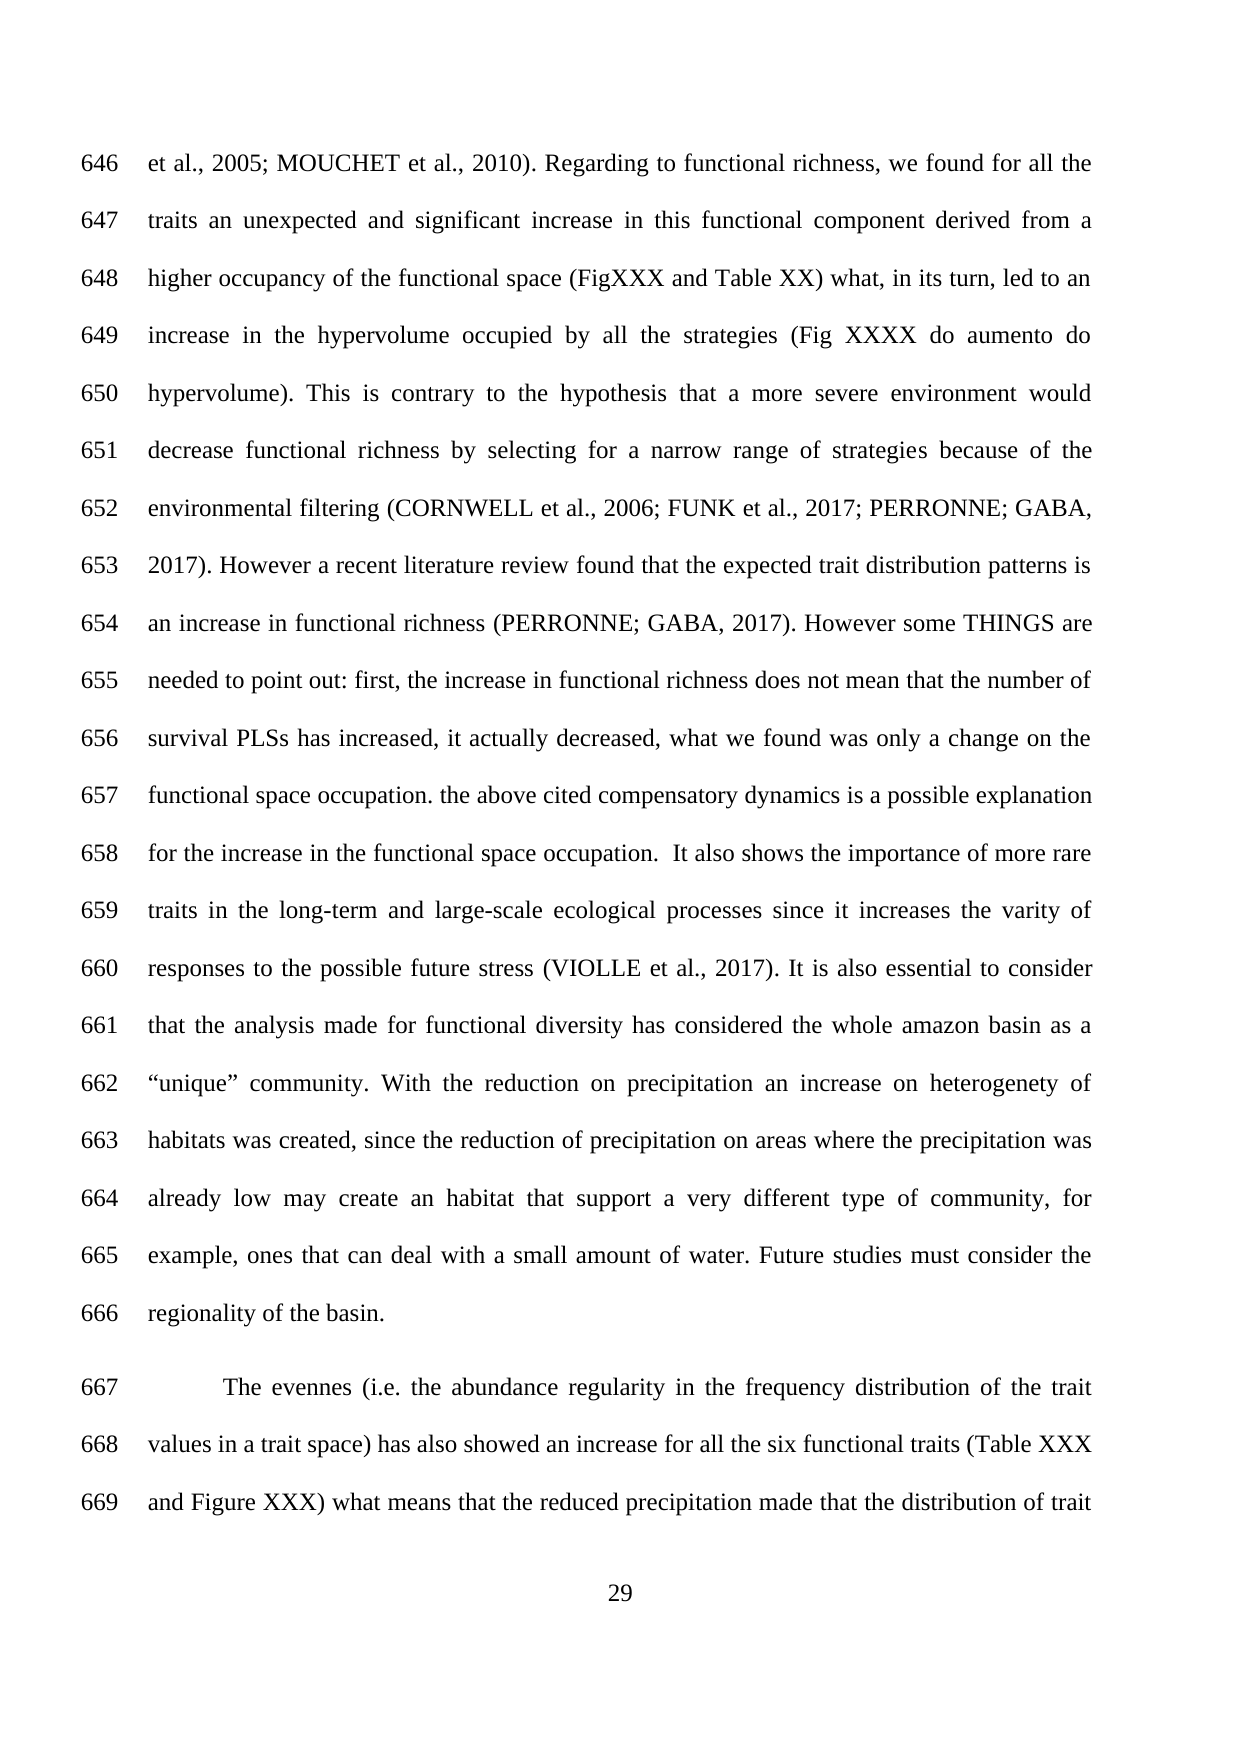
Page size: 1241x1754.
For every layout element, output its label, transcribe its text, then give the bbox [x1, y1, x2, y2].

text The evennes (i.e. the abundance regularity in the frequency distribution of the trait values in a trait space) has also showed an increase for all the six functional traits (Table XXX and Figure XXX) what means that the reduced precipitation made that the distribution of trait [148, 1372, 1093, 1516]
text Together, the change in functional composition and in dominance provoked a change in all the components of functional diversity (Table/Figure XXX). This is seen through the indices resulted from our analysis that compare, before and after the disturbance, the dissimilarity between the curves (in the case of the single-trait analysis; Table XXXX) and the similarity between the hypervolumes (in the case of multi-trait analysis; Jaccard index equal to 0.036). To date, this is the first modelling study to address the modification in all the functional diversity facets for Amazon forest. The studies concerned to understand the impacts of climate change on functional diversity mainly focused on the impacts for functional composition or few functional diversity facets, however functional diversity has different facets that express different ecological meaning (CARMONA et al., 2016; MASON et al., 2005; MOUCHET et al., 2010)⁠. Regarding to functional richness, we found for all the traits an unexpected and significant increase in this functional component derived from a higher occupancy of the functional space (FigXXX and Table XX) what, in its turn, led to an increase in the hypervolume occupied by all the strategies (Fig XXXX do aumento do hypervolume). This is contrary to the hypothesis that a more severe environment would decrease functional richness by selecting for a narrow range of strategies because of the environmental filtering (CORNWELL et al., 2006; FUNK et al., 2017; PERRONNE; GABA, 2017)⁠. However a recent literature review found that the expected trait distribution patterns is an increase in functional richness (PERRONNE; GABA, 2017)⁠. However some THINGS are needed to point out: first, the increase in functional richness does not mean that the number of survival PLSs has increased, it actually decreased, what we found was only a change on the functional space occupation. the above cited compensatory dynamics is a possible explanation for the increase in the functional space occupation. It also shows the importance of more rare traits in the long-term and large-scale ecological processes since it increases the varity of responses to the possible future stress (VIOLLE et al., 2017)⁠. It is also essential to consider that the analysis made for functional diversity has considered the whole amazon basin as a “unique” community. With the reduction on precipitation an increase on heterogenety of habitats was created, since the reduction of precipitation on areas where the precipitation was already low may create an habitat that support a very different type of community, for example, ones that can deal with a small amount of water. Future studies must consider the regionality of the basin. [112, 148, 1093, 1326]
